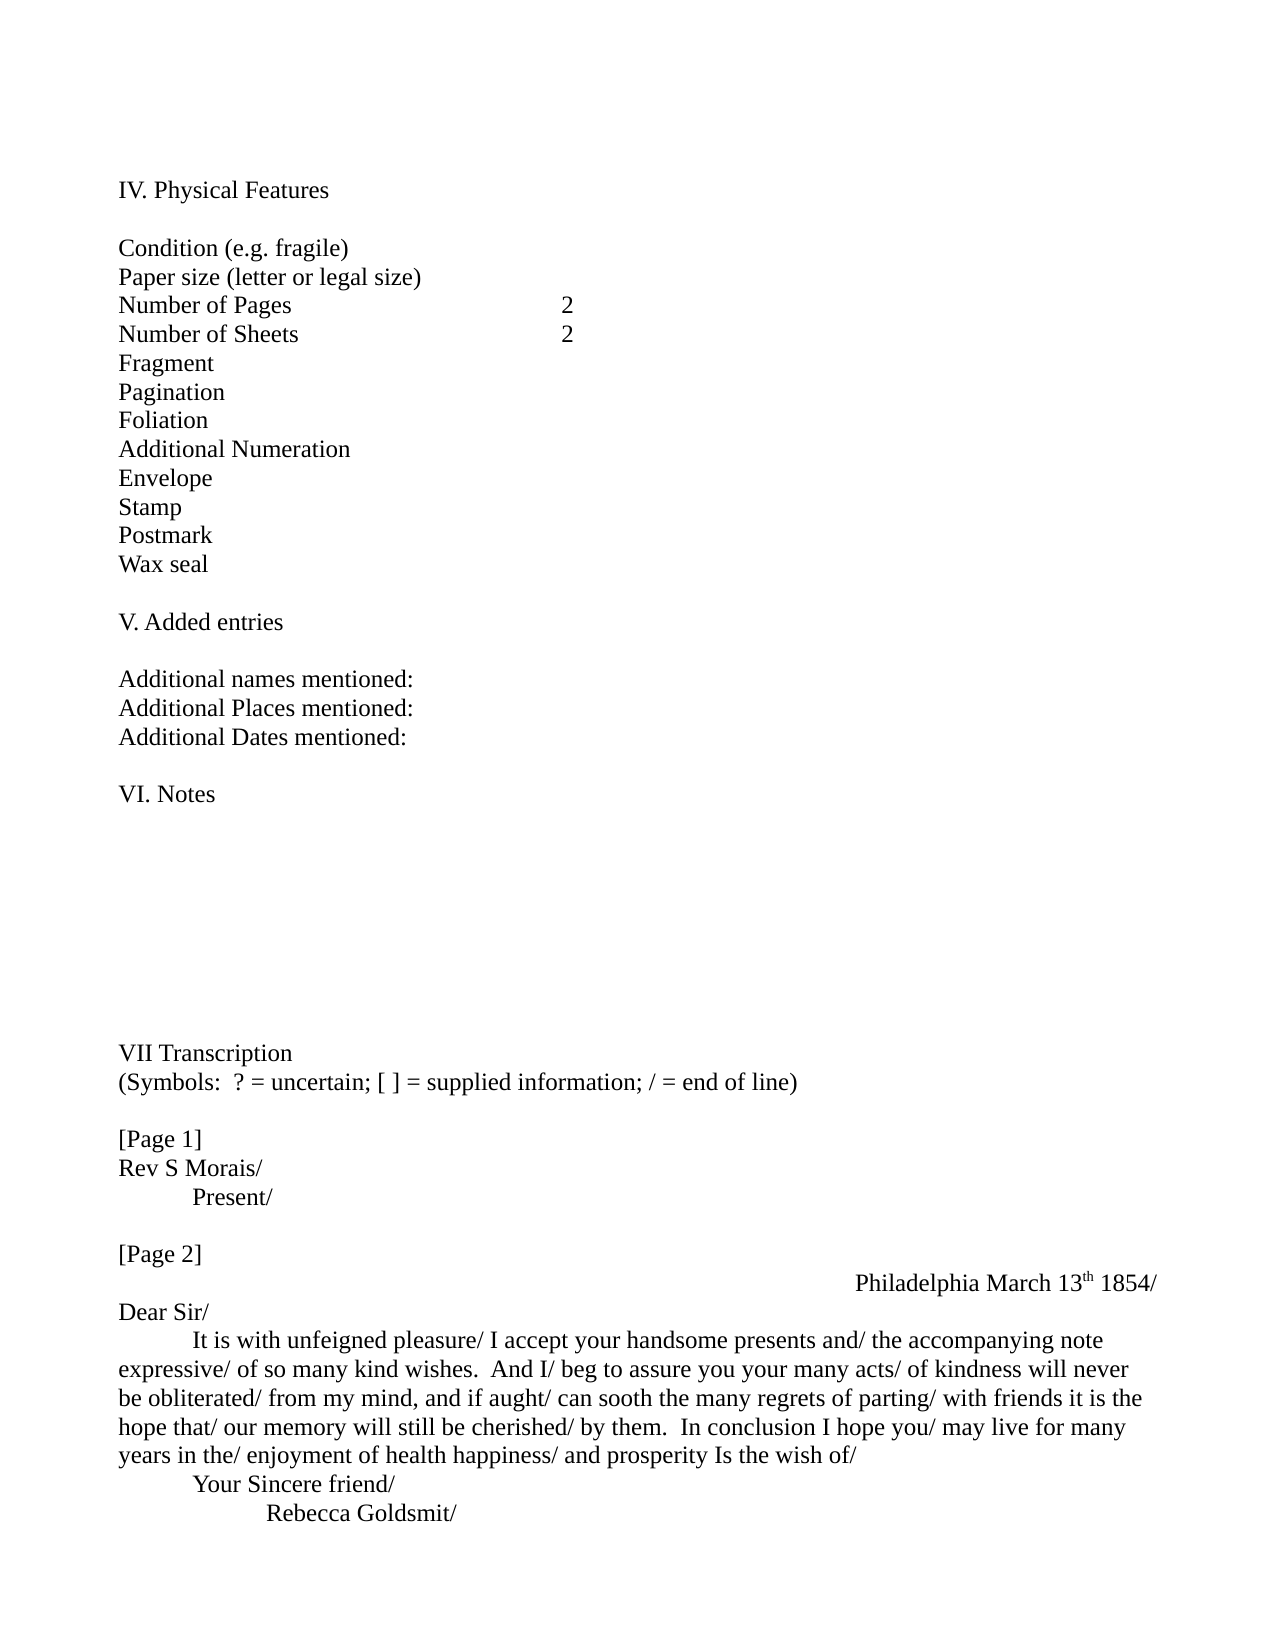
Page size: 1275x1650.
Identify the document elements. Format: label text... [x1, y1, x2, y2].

text V. Added entries [118, 607, 1157, 636]
text IV. Physical Features [118, 176, 1157, 204]
text Pagination [118, 377, 1157, 406]
text Additional Numeration [118, 434, 1157, 463]
text [Page 2] [118, 1239, 1157, 1268]
text Paper size (letter or legal size) [118, 262, 1157, 291]
text Stamp [118, 492, 1157, 521]
text VI. Notes [118, 779, 1157, 808]
text Foliation [118, 406, 1157, 434]
text VII Transcription [118, 1038, 1157, 1067]
text Fragment [118, 348, 1157, 377]
text Rev S Morais/ [118, 1153, 1157, 1182]
text Additional Dates mentioned: [118, 722, 1157, 751]
text Postmark [118, 521, 1157, 549]
text Number of Sheets 2 [118, 319, 1157, 348]
text (Symbols: ? = uncertain; [ ] = supplied information; / = end of line) [118, 1067, 1157, 1096]
text Envelope [118, 463, 1157, 492]
text Wax seal [118, 549, 1157, 578]
text Present/ [118, 1182, 1157, 1211]
text Dear Sir/ [118, 1297, 1157, 1326]
text Rebecca Goldsmit/ [118, 1498, 1157, 1527]
text Number of Pages 2 [118, 291, 1157, 319]
text Your Sincere friend/ [118, 1469, 1157, 1498]
text [Page 1] [118, 1124, 1157, 1153]
text Additional Places mentioned: [118, 693, 1157, 722]
text Additional names mentioned: [118, 664, 1157, 693]
text It is with unfeigned pleasure/ I accept your handsome presents and/ the accompanying note expressive/ of so many kind wishes. And I/ beg to assure you your many acts/ of kindness will never be obliterated/ from my mind, and if aught/ can sooth the many regrets of parting/ with friends it is the hope that/ our memory will still be cherished/ by them. In conclusion I hope you/ may live for many years in the/ enjoyment of health happiness/ and prosperity Is the wish of/ [118, 1326, 1157, 1469]
text Philadelphia March 13th 1854/ [118, 1268, 1157, 1297]
text Condition (e.g. fragile) [118, 233, 1157, 262]
